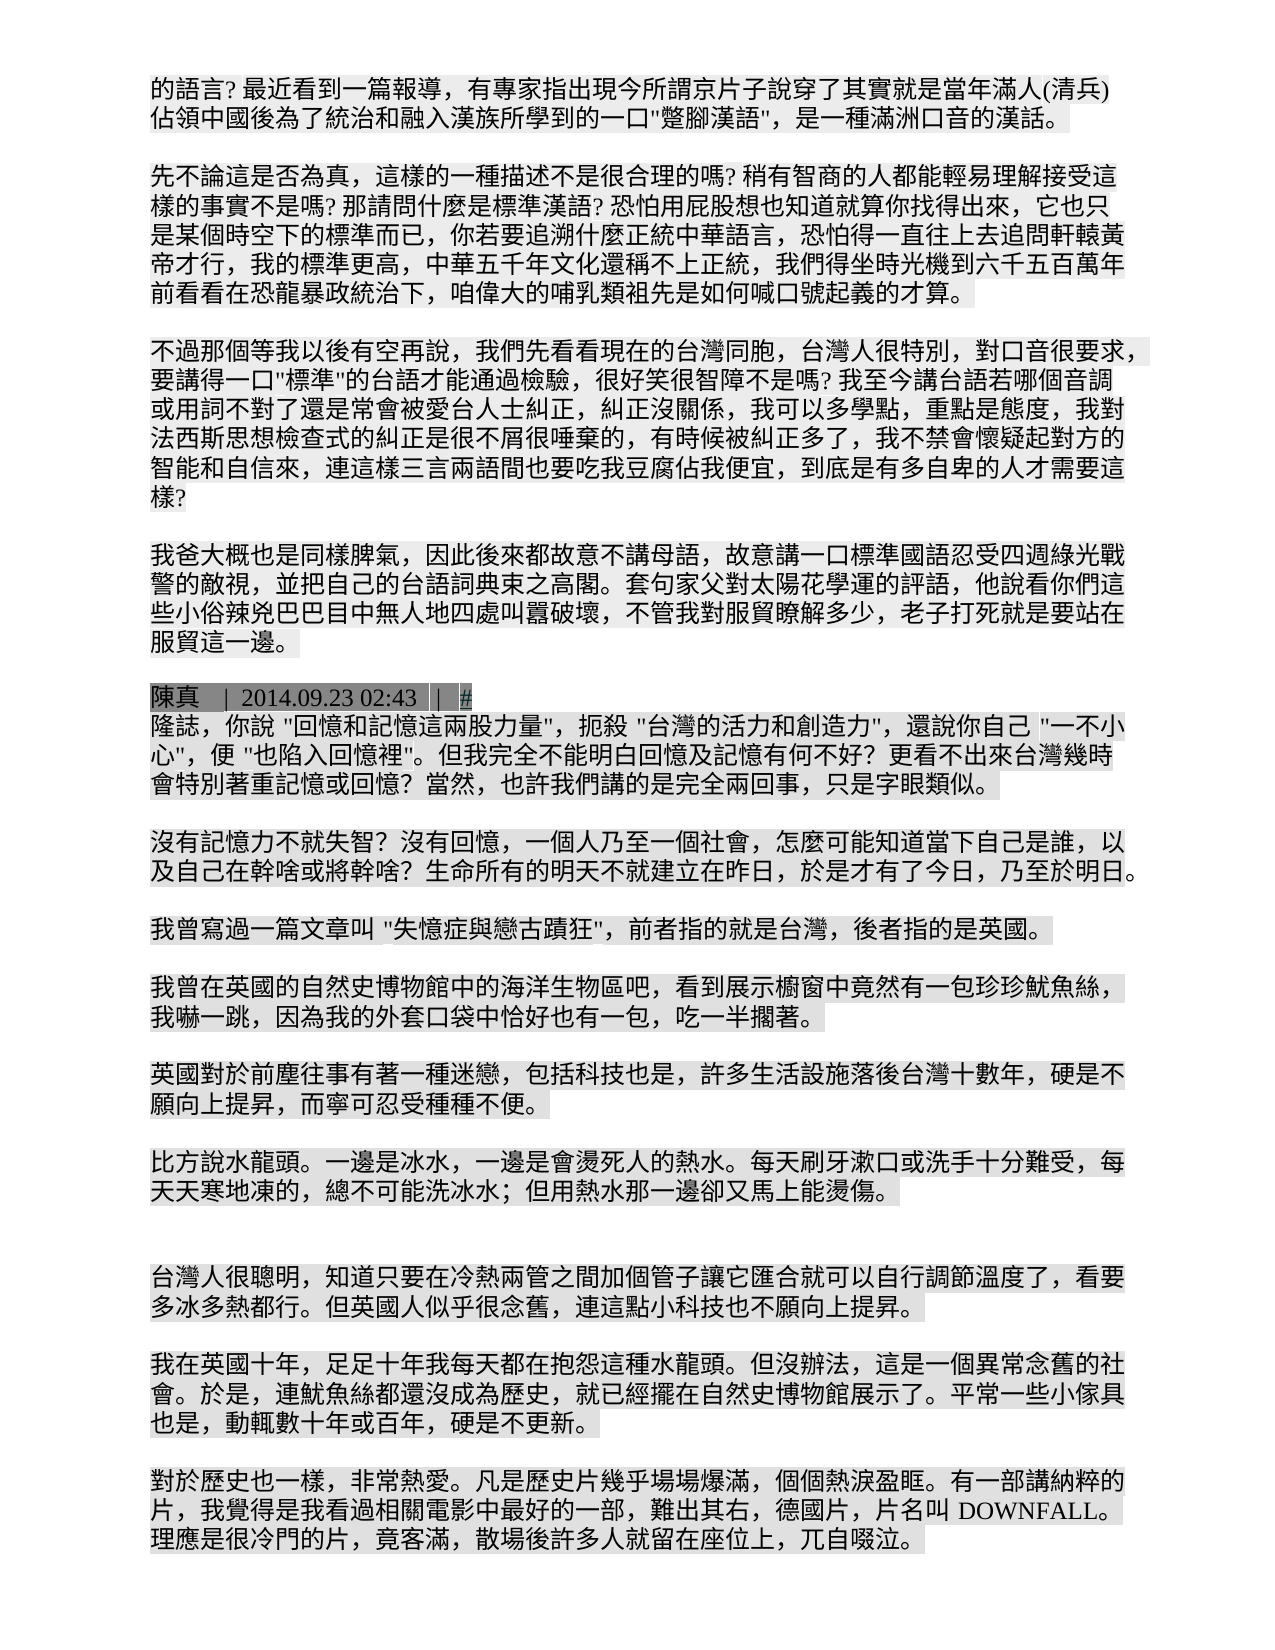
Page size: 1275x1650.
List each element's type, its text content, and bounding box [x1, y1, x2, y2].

text 隆誌，你說 "回憶和記憶這兩股力量"，扼殺 "台灣的活力和創造力"，還說你自己 "一不小心"，便 "也陷入回憶裡"。但我完全不能明白回憶及記憶有何不好？更看不出來台灣幾時會特別著重記憶或回憶？當然，也許我們講的是完全兩回事，只是字眼類似。 沒有記憶力不就失智？沒有回憶，一個人乃至一個社會，怎麼可能知道當下自己是誰，以及自己在幹啥或將幹啥？生命所有的明天不就建立在昨日，於是才有了今日，乃至於明日。 我曾寫過一篇文章叫 "失憶症與戀古蹟狂"，前者指的就是台灣，後者指的是英國。 我曾在英國的自然史博物館中的海洋生物區吧，看到展示櫥窗中竟然有一包珍珍魷魚絲，我嚇一跳，因為我的外套口袋中恰好也有一包，吃一半擱著。 英國對於前塵往事有著一種迷戀，包括科技也是，許多生活設施落後台灣十數年，硬是不願向上提昇，而寧可忍受種種不便。 比方說水龍頭。一邊是冰水，一邊是會燙死人的熱水。每天刷牙漱口或洗手十分難受，每天天寒地凍的，總不可能洗冰水；但用熱水那一邊卻又馬上能燙傷。 台灣人很聰明，知道只要在冷熱兩管之間加個管子讓它匯合就可以自行調節溫度了，看要多冰多熱都行。但英國人似乎很念舊，連這點小科技也不願向上提昇。 我在英國十年，足足十年我每天都在抱怨這種水龍頭。但沒辦法，這是一個異常念舊的社會。於是，連魷魚絲都還沒成為歷史，就已經擺在自然史博物館展示了。平常一些小傢具也是，動輒數十年或百年，硬是不更新。 對於歷史也一樣，非常熱愛。凡是歷史片幾乎場場爆滿，個個熱淚盈眶。有一部講納粹的片，我覺得是我看過相關電影中最好的一部，難出其右，德國片，片名叫 DOWNFALL。理應是很冷門的片，竟客滿，散場後許多人就留在座位上，兀自啜泣。 不管是生活上或學術上，從許多方面我能強烈感受到英國人對於前塵往事的強烈情感與記憶，哪怕只是一個小玩意，不過二十年，就當成古蹟在維護了。對於過往點點滴滴，非常珍惜。 相對於英國社會，台灣人卻好像完全失憶徹底失智。也許不過上個月才發生的事，一窩蜂，好熱鬧，全民運動，但一會兒就忘了，丟棄了，不重要了，然後繼續尋找另一個一窩蜂的爆紅爆夯人事物。 完全是對於歷史的一種徹底蔑視與遺忘；才五分鐘前的事，五分鐘後也許人事物的價格不一樣了，於是就馬上拋到九霄雲外，完全沒記憶，而且也不想記住，因為當下已無價格或利用價值可言。 一個具有一點基本文明的社會，不會去關注當下那些所謂爆紅爆夯但卻缺乏長遠價值的人事物，只有像台灣這樣一種非常罕見的喪失記憶的社會，才會好像必須永不間斷地尋找所謂爆紅爆夯的人事物，才能填補隨時都會陷入空虛的心靈。 一個不相信價值只相信眼前價格的社會，才會像台灣這樣，完全漠視過去，哪怕只是五分鐘前，一旦價格變動，人們便馬上棄之如敝屣，拋諸腦後。 失憶與失智，恐怕才是陳真醫師版的 "台灣臨床講義" 的主要症狀之一。他記不住，無能記住，而且也不屑記住。因此很容易被政客牽著鼻子走，因為他對過去完完全全徹徹底底不了解。政客或主流媒體，根據當下政治需要，不管瞎掰什麼碗糕歷史或純胡扯，不管餵什麼給他吃，他一概買單，吃得好開心。 政客或主流媒體要他從嘴巴說出什麼話來，他就會說出來，非常乖，因為他根本沒有記憶。 政客或主流媒體要他恨誰或擁戴誰，他就會依指令起舞；好乖好聽話。為什麼會有這種罕見的社會成員？因為他根本沒有記憶，他無從判斷當下的是非美醜，他甚至根本不知道自己是誰。 套句吾友柏楊的愛用詞，這稱不上是個 "人"，這只是面目模糊的一團蛆。 [150, 712, 1125, 1554]
text 我前面說台灣社會的懷舊現象當然是諷刺，藉懷舊之名行法西斯之實，藉著緬懷許多所謂美好過去，去責怪打擊現日的異已。 懷舊當然沒什麼不對，我很懷舊，對許多舊事物極度懷念，懷念到若一不小心常常就會失去了現實感。但我所批評的這些台灣社會所謂的懷舊卻是另一回事，我說的台式懷舊是很讓人很瞧不起的，難道你沒辦法嗅出這些所謂對舊社會的追思和吹捧和美化中帶著一股濃濃的敵意嗎? 敵什麼? 說穿了敵視中國和中國人。 懷舊當然很好，故意把舊事物的一切都美化高尚化並冠到自己頭上卻是很不要臉的。你難道看不出來綠營故意雕塑出這樣一種對比：美好純樸善良的台灣(人) vs 醜陋貪婪骯髒的中國(人)，這樣因果關係的種植是很可恥的。 不只是新舊，對貧富對各種社經學歷甚至對語言，台灣人都很敏感，像文革時那樣，農工貧視為高尚，士商富貶為低賤，敵視高學歷、敵視有錢人、敵視北京話。我有些姻親剛認識我時充滿敵意，只因為我念台大高學歷，皮膚白皙弱不禁風，國語標準而台語講得不輪轉所致，這種敵意隨著台灣的綠化，十多年來從未削弱，只要一碰面往往在口語在各種態度上找機會佔便宜欺侮我，待我結婚期間見著我爸爸，發現我爸說著一口標準國語，又是類似公務員的教師身份就更加確認我的不良血統了，態度愈發不屑。 說來實在很可笑，我一家族是澎湖人，到我父親這一輩都操著像文言文一般的海口腔古代台語，我阿媽若還活著，一開口講話恐怕正港台灣人沒幾個聽得懂她在說啥。我父親因為學養好，國學和歷史呱呱叫，會說各地的國台語口音而甚少人能分辨，甚至編寫過一本台語辭典，若按台灣人標準，看到我應該要起立致敬才對，因為我血統這麼優秀純正不是嗎? 家美就不宜再外揚，請千萬不要錯誤閱讀，我不是要宣揚或宣示自己的血統，正好相反，我是要說這一切有何意義? 我是要說血統是很可笑的，你若有些歷史或生物學概念就會明白看重血統是很智障的，血統無非就是一種政治概念，是政治把人作了這樣一種區分和優劣的排序。 這就像中國許多人把會講一口漂亮的北京話視為正統視為高尚象徵一樣，這是很可笑的，基因這樣固定而強烈的東西都會隨著時間而逐漸朝著無法掌握的方向演變，更何況是後天的語言? 最近看到一篇報導，有專家指出現今所謂京片子說穿了其實就是當年滿人(清兵)佔領中國後為了統治和融入漢族所學到的一口"蹩腳漢語"，是一種滿洲口音的漢話。 先不論這是否為真，這樣的一種描述不是很合理的嗎? 稍有智商的人都能輕易理解接受這樣的事實不是嗎? 那請問什麼是標準漢語? 恐怕用屁股想也知道就算你找得出來，它也只是某個時空下的標準而已，你若要追溯什麼正統中華語言，恐怕得一直往上去追問軒轅黃帝才行，我的標準更高，中華五千年文化還稱不上正統，我們得坐時光機到六千五百萬年前看看在恐龍暴政統治下，咱偉大的哺乳類袓先是如何喊口號起義的才算。 不過那個等我以後有空再說，我們先看看現在的台灣同胞，台灣人很特別，對口音很要求，要講得一口"標準"的台語才能通過檢驗，很好笑很智障不是嗎? 我至今講台語若哪個音調或用詞不對了還是常會被愛台人士糾正，糾正沒關係，我可以多學點，重點是態度，我對法西斯思想檢查式的糾正是很不屑很唾棄的，有時候被糾正多了，我不禁會懷疑起對方的智能和自信來，連這樣三言兩語間也要吃我豆腐佔我便宜，到底是有多自卑的人才需要這樣? 我爸大概也是同樣脾氣，因此後來都故意不講母語，故意講一口標準國語忍受四週綠光戰警的敵視，並把自己的台語詞典束之高閣。套句家父對太陽花學運的評語，他說看你們這些小俗辣兇巴巴目中無人地四處叫囂破壞，不管我對服貿瞭解多少，老子打死就是要站在服貿這一邊。 [150, 75, 1125, 658]
text 陳真 | 2014.09.23 02:43 | # [150, 683, 1125, 712]
